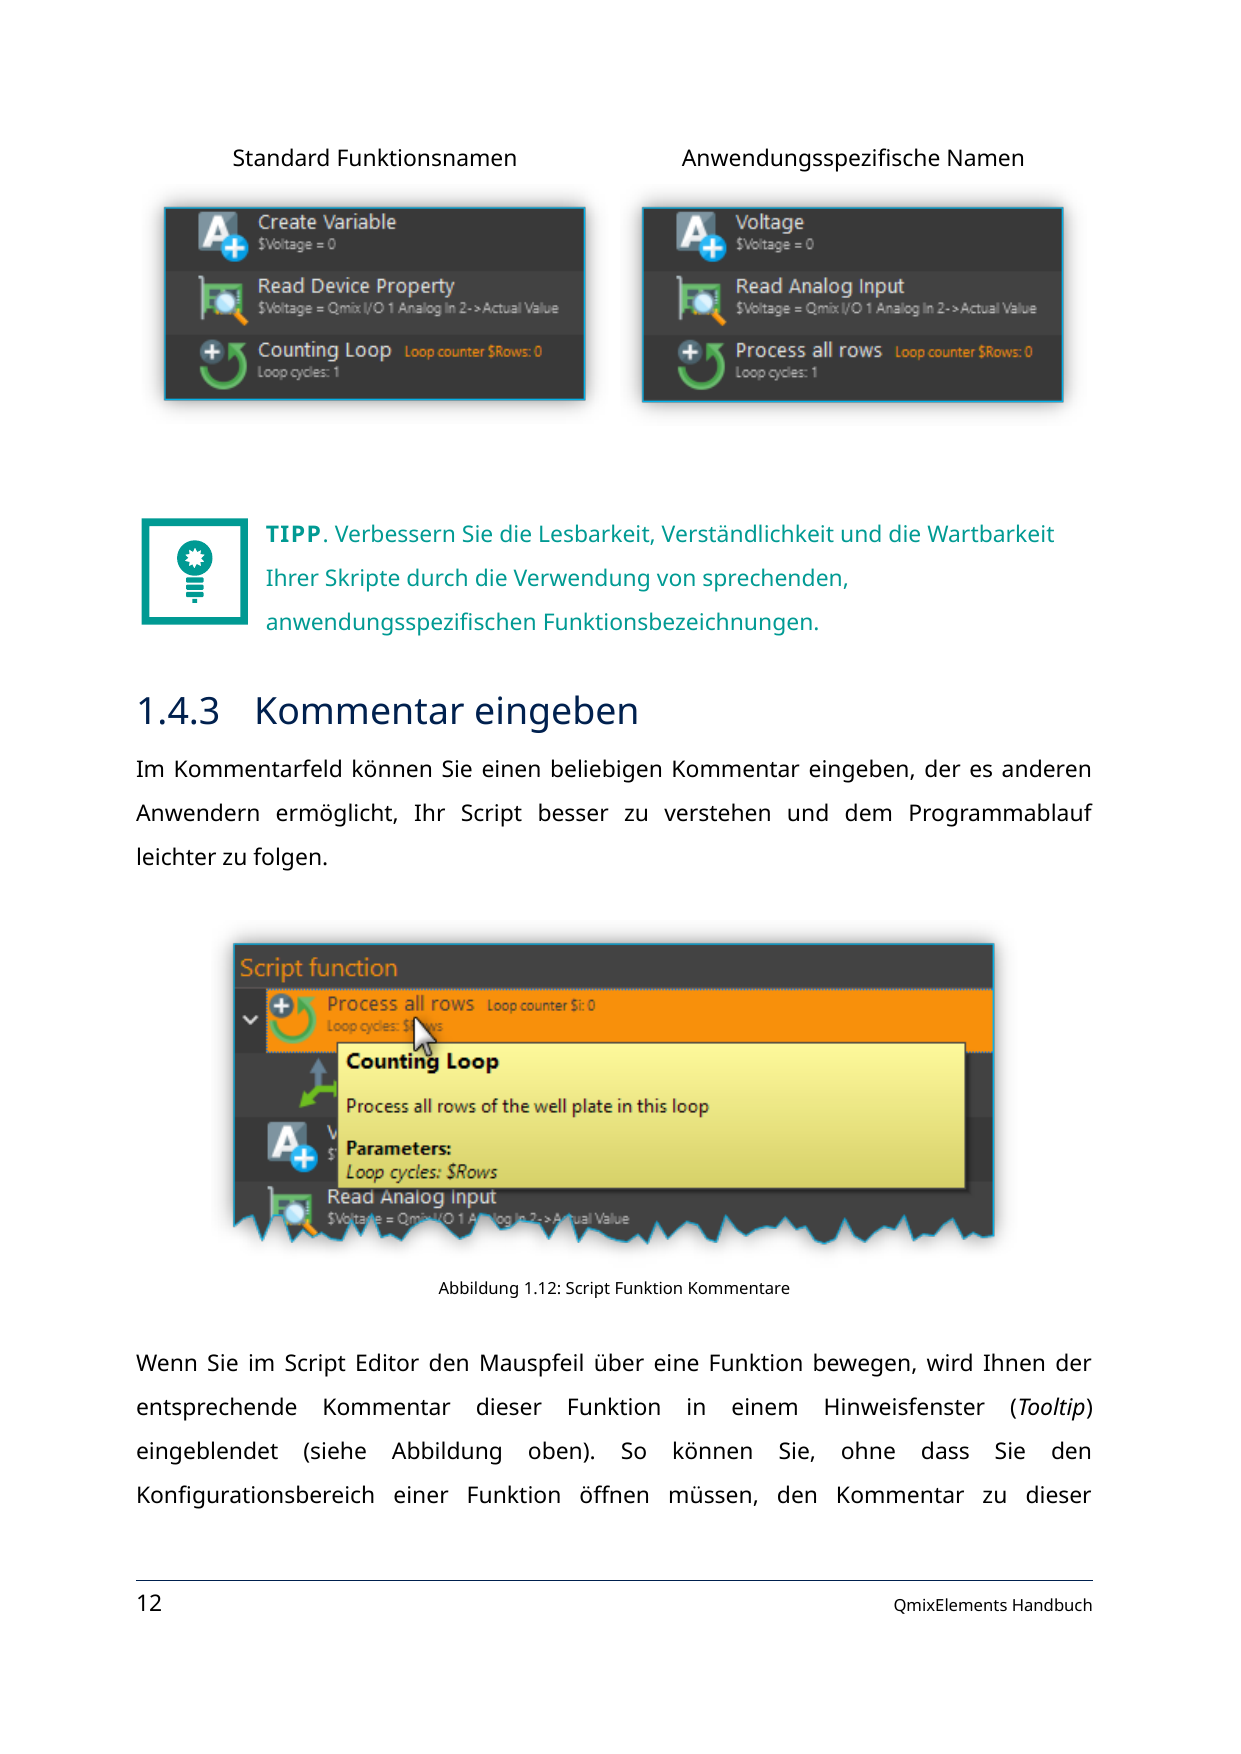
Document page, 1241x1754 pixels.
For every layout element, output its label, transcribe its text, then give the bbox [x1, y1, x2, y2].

picture [620, 184, 1087, 426]
table_header Tipp. Verbessern Sie die Lesbarkeit, Verständlichkeit und die Wartbarkeit Ihrer Skripte durch die Verwendung von sprechenden, anwendungsspezifischen Funktionsbezeichnungen. [254, 507, 1092, 649]
picture [141, 184, 609, 424]
table_header Anwendungsspezifische Namen [614, 136, 1093, 178]
table_header [136, 507, 254, 649]
table_cell [136, 179, 614, 439]
subtitle Kommentar eingeben [136, 684, 1093, 735]
picture [211, 920, 1018, 1268]
table_header Standard Funktionsnamen [136, 136, 614, 178]
text Im Kommentarfeld können Sie einen beliebigen Kommentar eingeben, der es anderen Anwendern ermöglicht, Ihr Script besser zu verstehen und dem Programmablauf leichter zu folgen. [136, 753, 1093, 872]
text Abbildung 1.12: Script Funktion Kommentare [201, 921, 1028, 1299]
text Wenn Sie im Script Editor den Mauspfeil über eine Funktion bewegen, wird Ihnen der entsprechende Kommentar dieser Funktion in einem Hinweisfenster (Tooltip) eingeblendet (siehe Abbildung oben). So können Sie, ohne dass Sie den Konfigurationsbereich einer Funktion öffnen müssen, den Kommentar zu dieser [136, 908, 1093, 1510]
table_cell [614, 179, 1093, 439]
